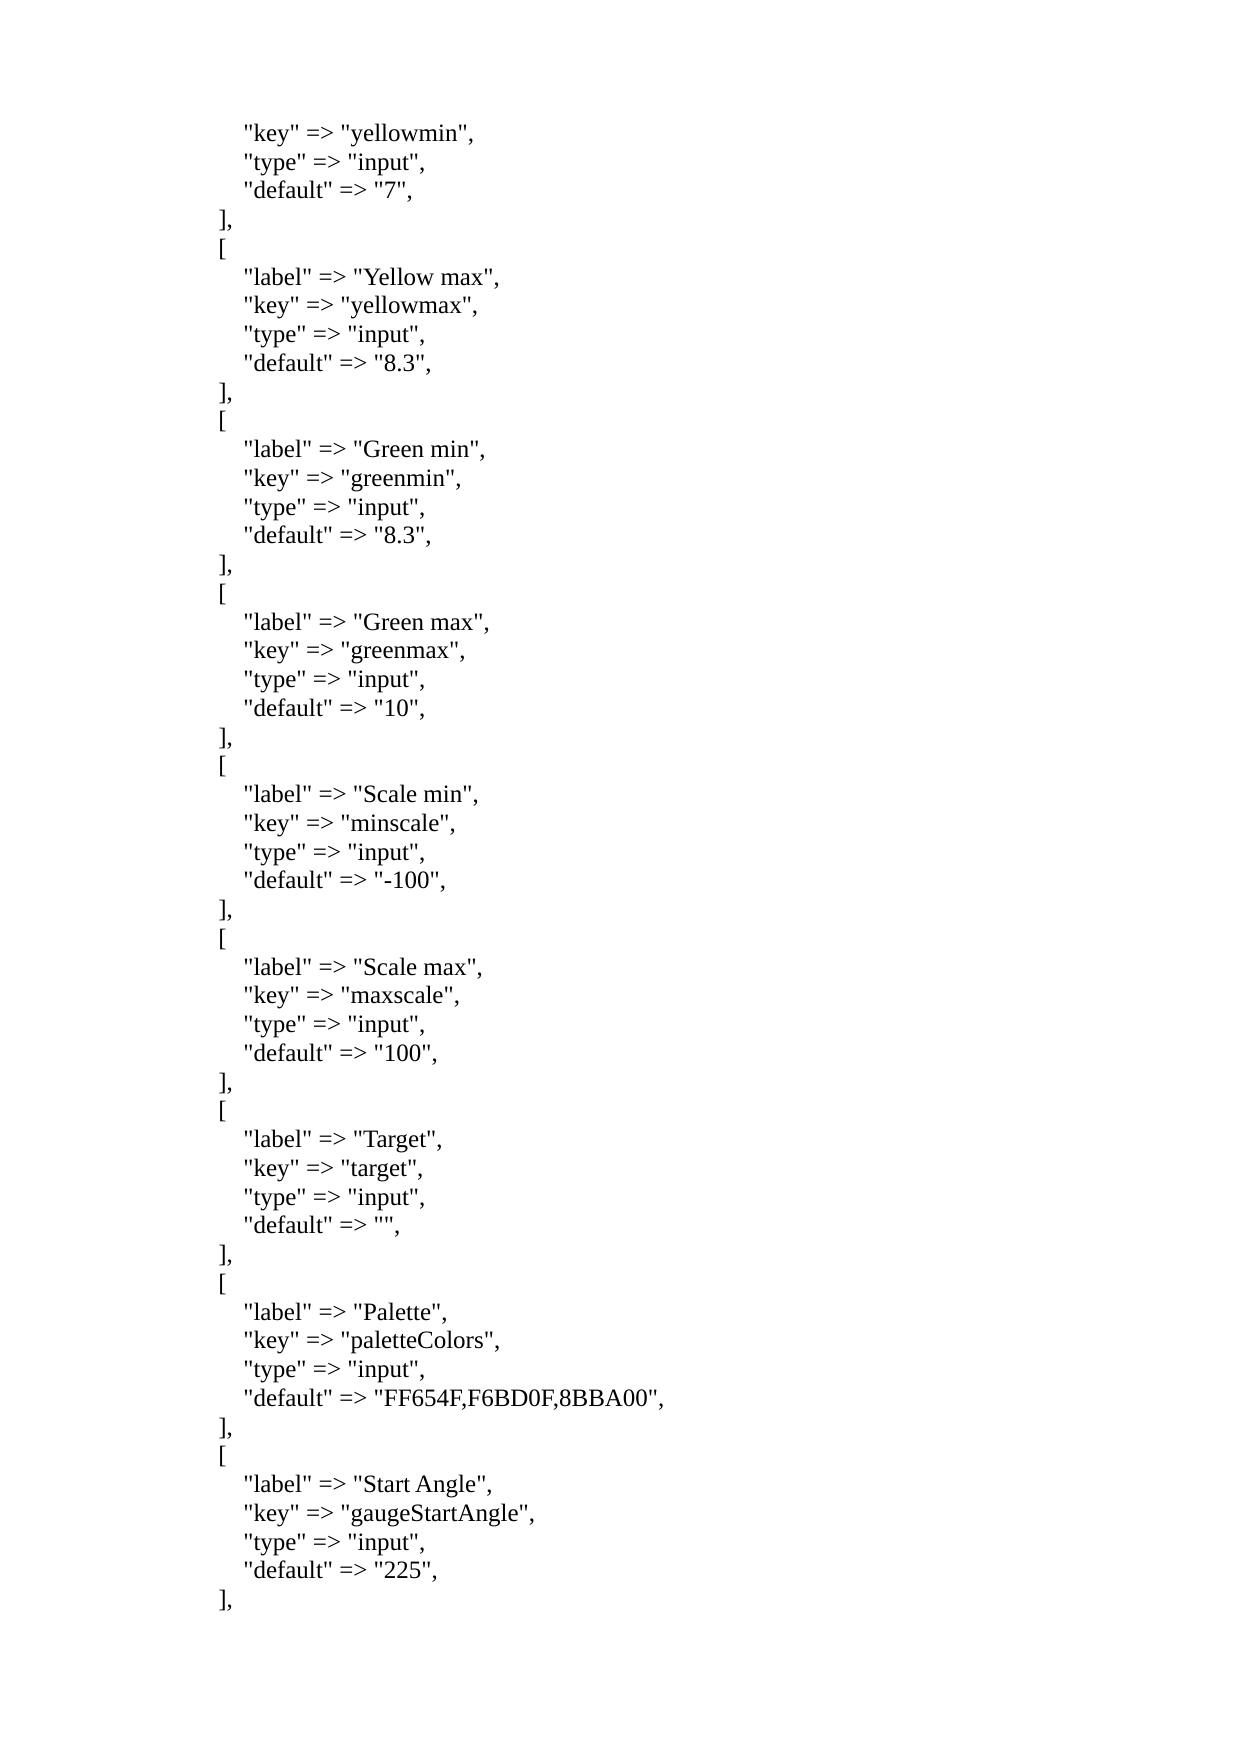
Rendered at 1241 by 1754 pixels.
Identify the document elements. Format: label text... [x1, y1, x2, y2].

text "default" => "10", [118, 693, 1122, 722]
text "type" => "input", [118, 1354, 1122, 1383]
text "default" => "225", [118, 1556, 1122, 1584]
text [ [118, 1441, 1122, 1469]
text "label" => "Palette", [118, 1297, 1122, 1326]
text ], [118, 894, 1122, 923]
text "type" => "input", [118, 837, 1122, 866]
text "key" => "greenmin", [118, 463, 1122, 492]
text "type" => "input", [118, 147, 1122, 176]
text "default" => "", [118, 1211, 1122, 1239]
text ], [118, 722, 1122, 751]
text "label" => "Green max", [118, 607, 1122, 636]
text ], [118, 1584, 1122, 1613]
text ], [118, 549, 1122, 578]
text "label" => "Scale min", [118, 779, 1122, 808]
text ], [118, 1239, 1122, 1268]
text "key" => "yellowmax", [118, 291, 1122, 319]
text "label" => "Target", [118, 1124, 1122, 1153]
text "type" => "input", [118, 492, 1122, 521]
text [ [118, 1268, 1122, 1297]
text "default" => "-100", [118, 866, 1122, 894]
text "type" => "input", [118, 1009, 1122, 1038]
text "default" => "8.3", [118, 348, 1122, 377]
text "default" => "100", [118, 1038, 1122, 1067]
text "default" => "8.3", [118, 521, 1122, 549]
text "type" => "input", [118, 1182, 1122, 1211]
text "type" => "input", [118, 1527, 1122, 1556]
text "label" => "Green min", [118, 434, 1122, 463]
text "default" => "7", [118, 176, 1122, 204]
text "key" => "gaugeStartAngle", [118, 1498, 1122, 1527]
text [ [118, 406, 1122, 434]
text "label" => "Scale max", [118, 952, 1122, 981]
text "key" => "greenmax", [118, 636, 1122, 664]
text ], [118, 377, 1122, 406]
text "label" => "Start Angle", [118, 1469, 1122, 1498]
text "key" => "yellowmin", [118, 118, 1122, 147]
text "label" => "Yellow max", [118, 262, 1122, 291]
text [ [118, 578, 1122, 607]
text "default" => "FF654F,F6BD0F,8BBA00", [118, 1383, 1122, 1412]
text [ [118, 1096, 1122, 1124]
text "key" => "maxscale", [118, 981, 1122, 1009]
text "key" => "target", [118, 1153, 1122, 1182]
text [ [118, 233, 1122, 262]
text "type" => "input", [118, 319, 1122, 348]
text ], [118, 204, 1122, 233]
text "type" => "input", [118, 664, 1122, 693]
text [ [118, 923, 1122, 952]
text ], [118, 1412, 1122, 1441]
text [ [118, 751, 1122, 779]
text "key" => "paletteColors", [118, 1326, 1122, 1354]
text "key" => "minscale", [118, 808, 1122, 837]
text ], [118, 1067, 1122, 1096]
